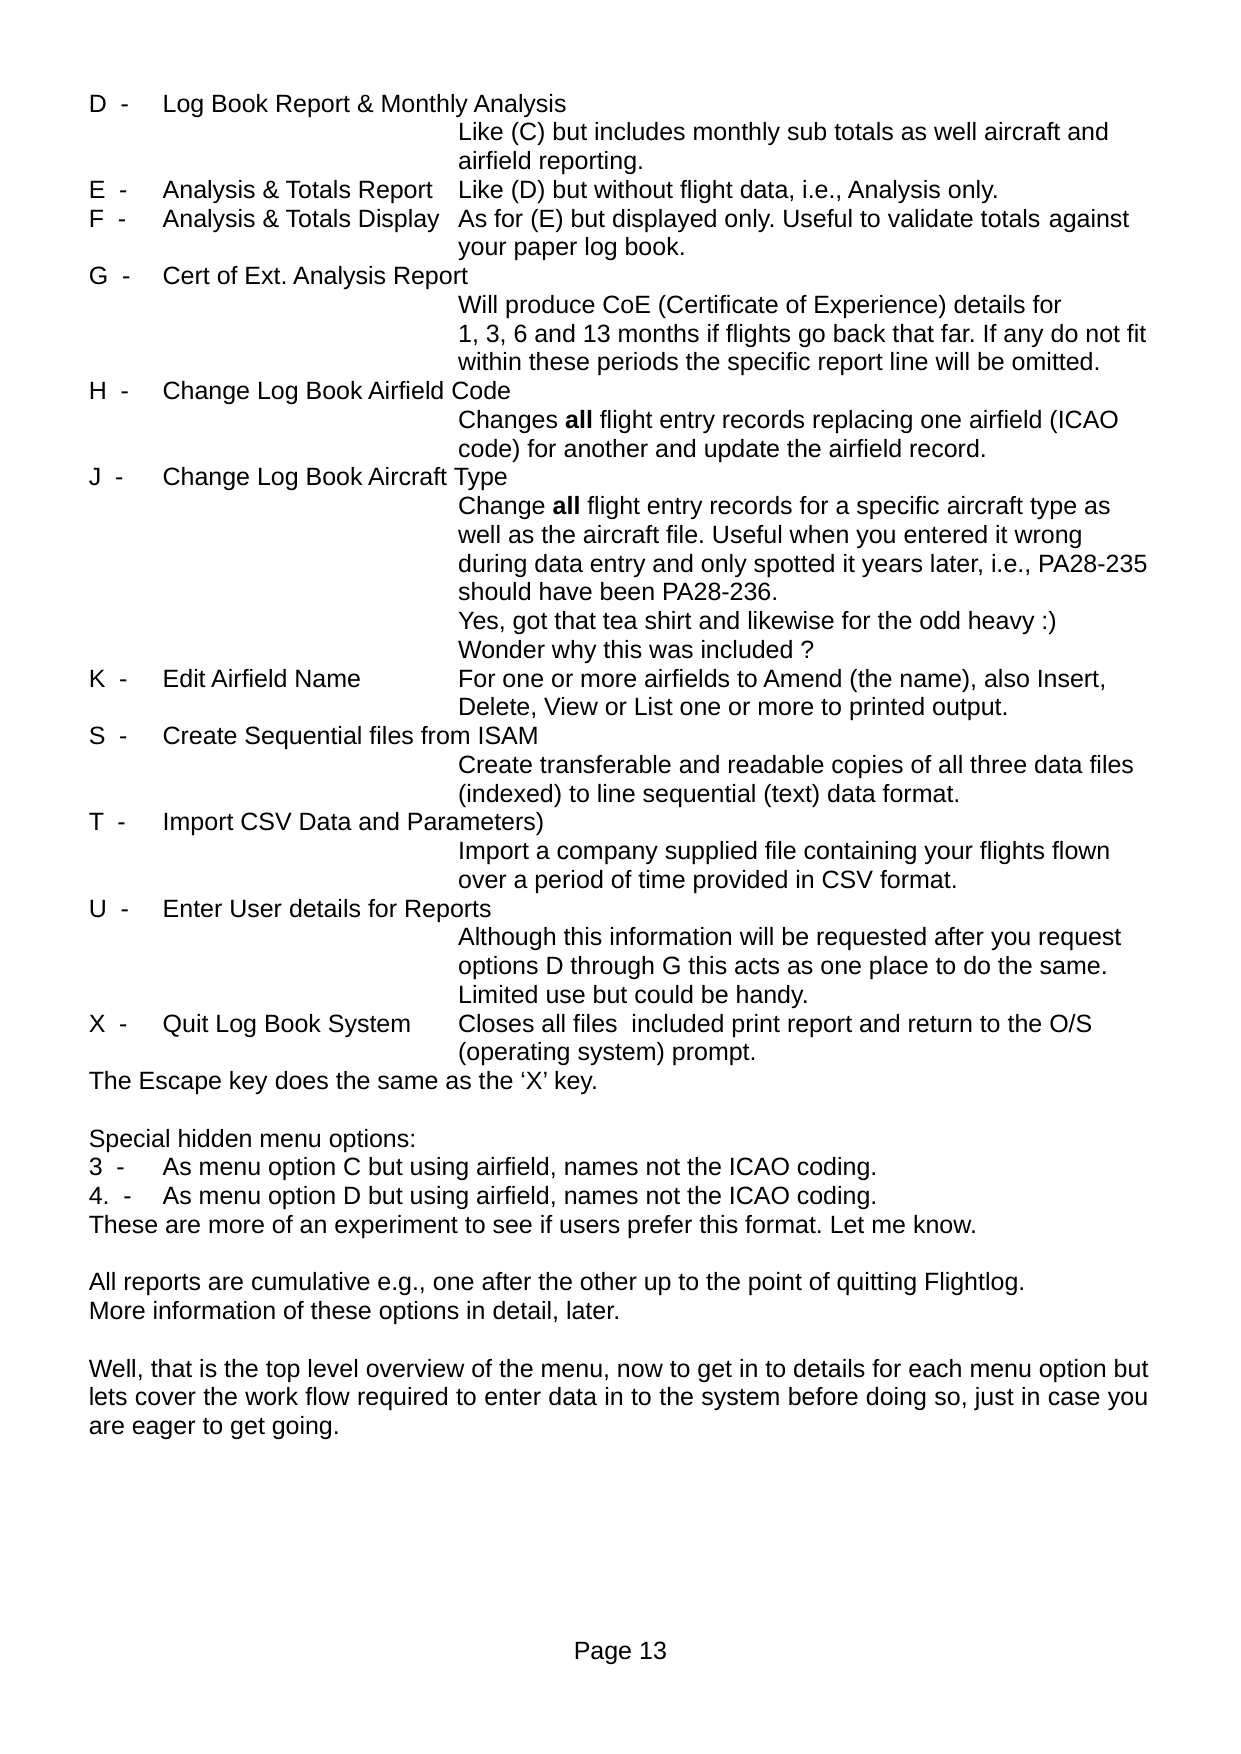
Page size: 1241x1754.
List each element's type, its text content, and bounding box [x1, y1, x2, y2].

text Well, that is the top level overview of the menu, now to get in to details for each menu option but lets cover the work flow required to enter data in to the system before doing so, just in case you are eager to get going. [88, 1353, 1152, 1440]
text H - Change Log Book Airfield Code [88, 376, 1152, 405]
text D - Log Book Report & Monthly Analysis [88, 88, 1152, 117]
text More information of these options in detail, later. [88, 1296, 1152, 1325]
text code) for another and update the airfield record. [88, 433, 1152, 462]
text Although this information will be requested after you request [88, 922, 1152, 951]
text your paper log book. [88, 232, 1152, 261]
text during data entry and only spotted it years later, i.e., PA28-235 [88, 548, 1152, 577]
text 3 - As menu option C but using airfield, names not the ICAO coding. [88, 1152, 1152, 1181]
text F - Analysis & Totals Display As for (E) but displayed only. Useful to validate totals against [88, 203, 1152, 232]
text over a period of time provided in CSV format. [88, 865, 1152, 893]
text Wonder why this was included ? [88, 635, 1152, 663]
text Will produce CoE (Certificate of Experience) details for [88, 290, 1152, 318]
text Changes all flight entry records replacing one airfield (ICAO [88, 405, 1152, 433]
text G - Cert of Ext. Analysis Report [88, 261, 1152, 290]
text All reports are cumulative e.g., one after the other up to the point of quitting Flightlog. [88, 1267, 1152, 1296]
text airfield reporting. [88, 146, 1152, 175]
text K - Edit Airfield Name For one or more airfields to Amend (the name), also Insert, [88, 663, 1152, 692]
text These are more of an experiment to see if users prefer this format. Let me know. [88, 1210, 1152, 1238]
text U - Enter User details for Reports [88, 893, 1152, 922]
text Delete, View or List one or more to printed output. [88, 692, 1152, 721]
text Create transferable and readable copies of all three data files [88, 750, 1152, 778]
text S - Create Sequential files from ISAM [88, 721, 1152, 750]
text (indexed) to line sequential (text) data format. [88, 778, 1152, 807]
text within these periods the specific report line will be omitted. [88, 347, 1152, 376]
text Import a company supplied file containing your flights flown [88, 836, 1152, 865]
text Like (C) but includes monthly sub totals as well aircraft and [88, 117, 1152, 146]
text Change all flight entry records for a specific aircraft type as [88, 491, 1152, 520]
text The Escape key does the same as the ‘X’ key. [88, 1066, 1152, 1095]
text well as the aircraft file. Useful when you entered it wrong [88, 520, 1152, 548]
text should have been PA28-236. [88, 577, 1152, 606]
text T - Import CSV Data and Parameters) [88, 807, 1152, 836]
text E - Analysis & Totals Report Like (D) but without flight data, i.e., Analysis only. [88, 175, 1152, 203]
text options D through G this acts as one place to do the same. [88, 951, 1152, 980]
text Limited use but could be handy. [88, 980, 1152, 1008]
text Yes, got that tea shirt and likewise for the odd heavy :) [88, 606, 1152, 635]
text X - Quit Log Book System Closes all files included print report and return to the O/S [88, 1008, 1152, 1037]
text (operating system) prompt. [88, 1037, 1152, 1066]
text 1, 3, 6 and 13 months if flights go back that far. If any do not fit [88, 318, 1152, 347]
text Special hidden menu options: [88, 1123, 1152, 1152]
text J - Change Log Book Aircraft Type [88, 462, 1152, 491]
text 4. - As menu option D but using airfield, names not the ICAO coding. [88, 1181, 1152, 1210]
